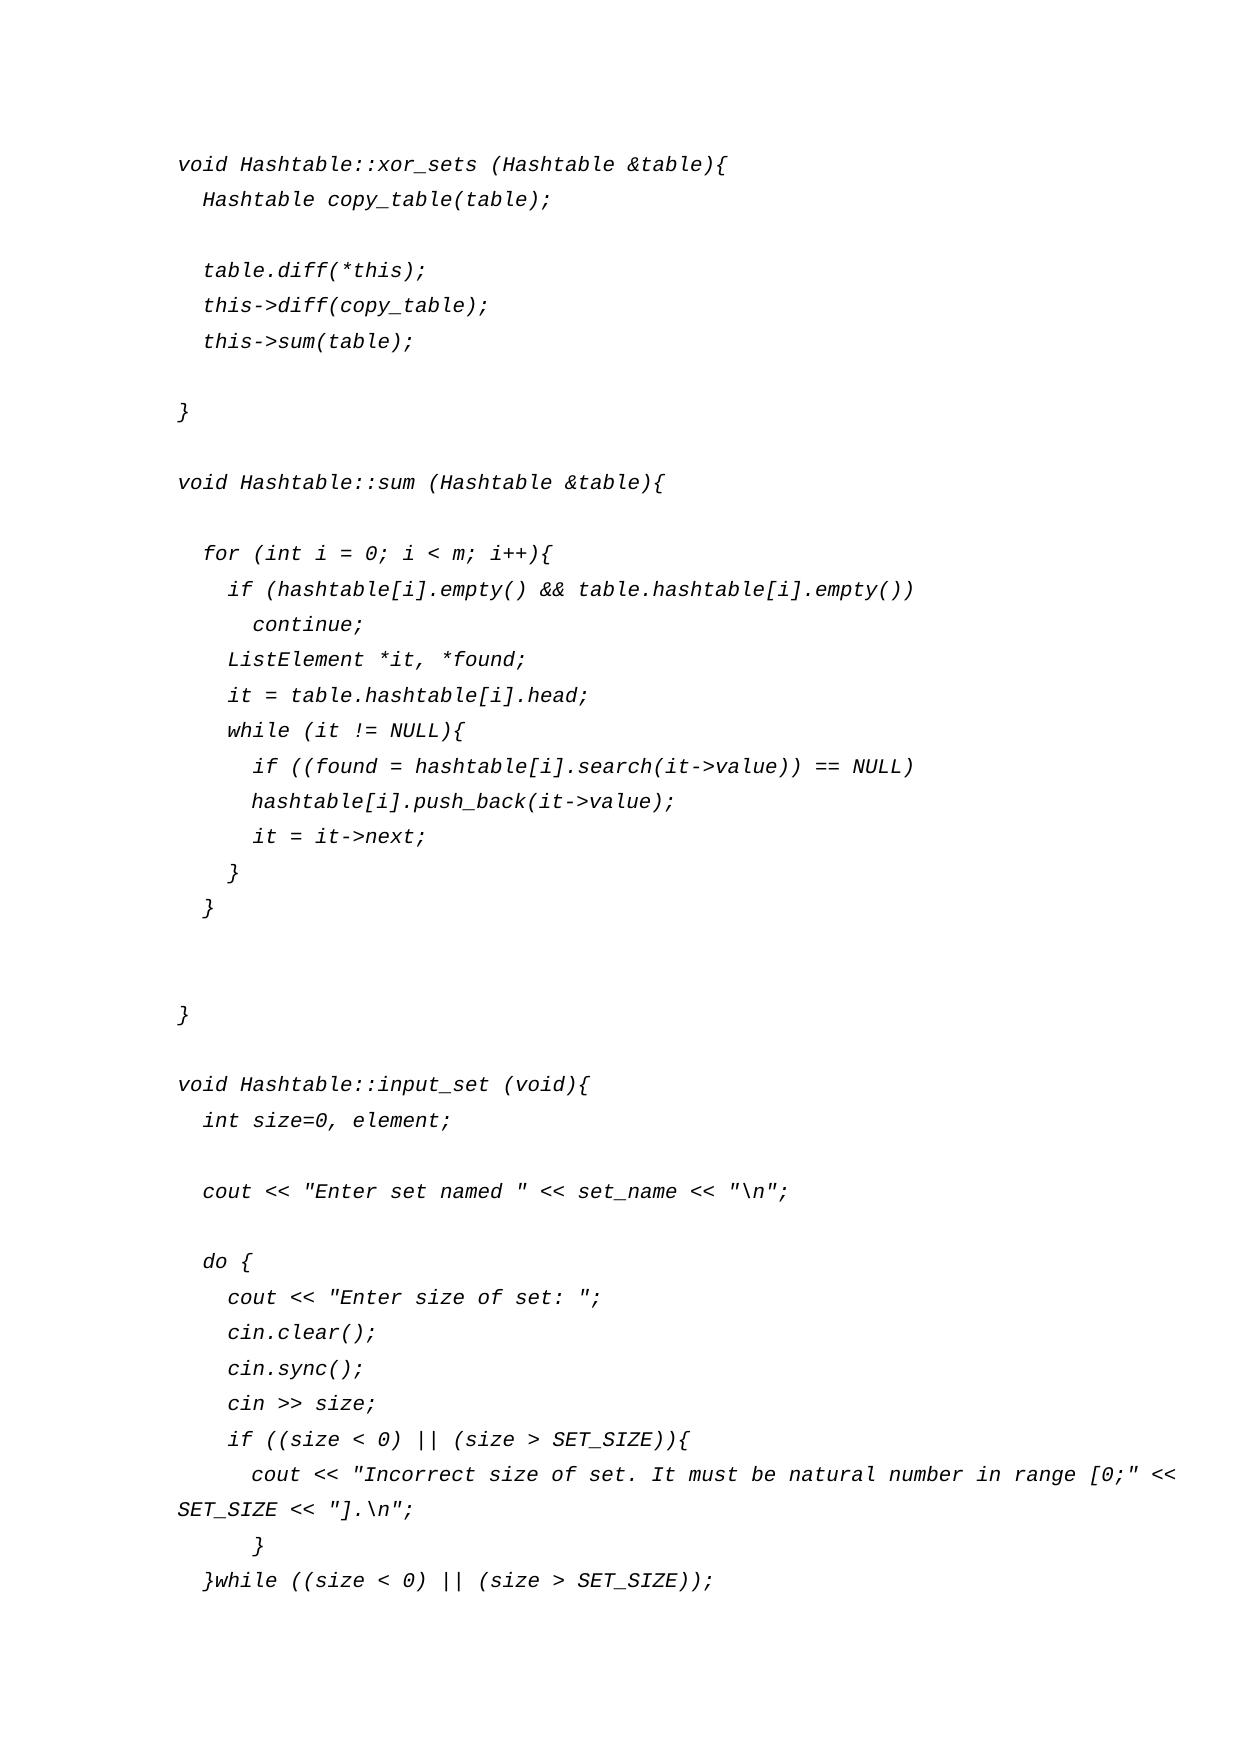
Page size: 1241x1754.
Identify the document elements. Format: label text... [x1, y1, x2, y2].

text cout << "Enter size of set: "; [177, 1287, 1181, 1311]
text hashtable[i].push_back(it->value); [177, 791, 1181, 815]
text it = table.hashtable[i].head; [177, 685, 1181, 708]
text if (hashtable[i].empty() && table.hashtable[i].empty()) [177, 578, 1181, 602]
text void Hashtable::sum (Hashtable &table){ [177, 472, 1181, 496]
text } [177, 1003, 1181, 1027]
text if ((size < 0) || (size > SET_SIZE)){ [177, 1428, 1181, 1452]
text while (it != NULL){ [177, 720, 1181, 744]
text it = it->next; [177, 826, 1181, 850]
text this->sum(table); [177, 331, 1181, 354]
text do { [177, 1251, 1181, 1275]
text cout << "Incorrect size of set. It must be natural number in range [0;" << SET_SIZE << "].\n"; [177, 1464, 1181, 1523]
text }while ((size < 0) || (size > SET_SIZE)); [177, 1570, 1181, 1594]
text cin >> size; [177, 1393, 1181, 1417]
text } [177, 1535, 1181, 1558]
text } [177, 862, 1181, 886]
text ListElement *it, *found; [177, 649, 1181, 673]
text void Hashtable::input_set (void){ [177, 1074, 1181, 1098]
text for (int i = 0; i < m; i++){ [177, 543, 1181, 567]
text table.diff(*this); [177, 260, 1181, 283]
text Hashtable copy_table(table); [177, 189, 1181, 213]
text this->diff(copy_table); [177, 295, 1181, 319]
text int size=0, element; [177, 1110, 1181, 1133]
text cout << "Enter set named " << set_name << "\n"; [177, 1181, 1181, 1204]
text cin.sync(); [177, 1358, 1181, 1381]
text continue; [177, 614, 1181, 638]
text } [177, 897, 1181, 921]
text void Hashtable::xor_sets (Hashtable &table){ [177, 153, 1181, 177]
text } [177, 401, 1181, 425]
text cin.clear(); [177, 1322, 1181, 1346]
text if ((found = hashtable[i].search(it->value)) == NULL) [177, 756, 1181, 779]
